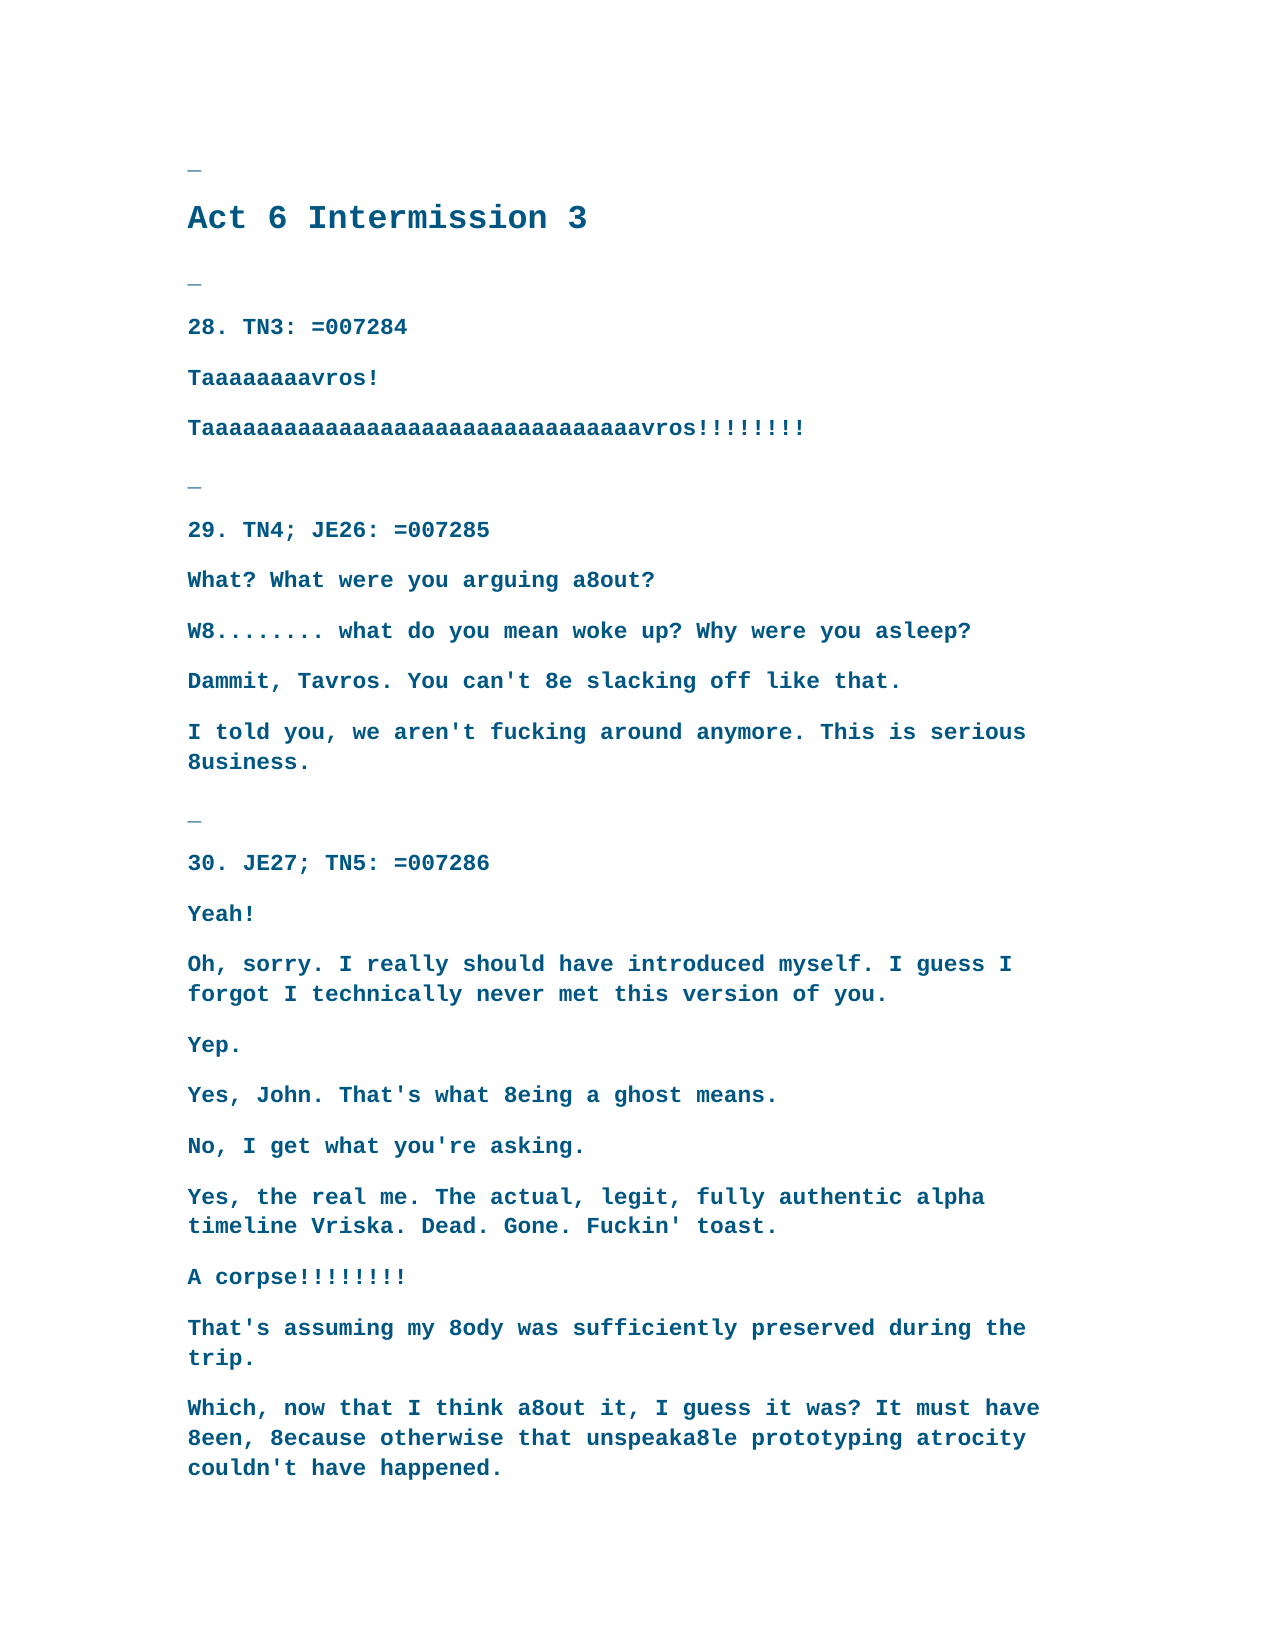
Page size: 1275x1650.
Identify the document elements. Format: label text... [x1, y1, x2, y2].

text What? What were you arguing a8out? [187, 569, 1087, 594]
text Oh, sorry. I really should have introduced myself. I guess I forgot I technically never met this version of you. [187, 953, 1087, 1008]
text Taaaaaaaaaaaaaaaaaaaaaaaaaaaaaaaavros!!!!!!!! [187, 417, 1087, 443]
text No, I get what you're asking. [187, 1134, 1087, 1160]
text W8........ what do you mean woke up? Why were you asleep? [187, 619, 1087, 645]
text Yes, the real me. The actual, legit, fully authentic alpha timeline Vriska. Dead. Gone. Fuckin' toast. [187, 1185, 1087, 1241]
text _ [187, 467, 1087, 493]
text Taaaaaaaavros! [187, 366, 1087, 392]
text That's assuming my 8ody was sufficiently preserved during the trip. [187, 1316, 1087, 1372]
text Dammit, Tavros. You can't 8e slacking off like that. [187, 670, 1087, 696]
text A corpse!!!!!!!! [187, 1266, 1087, 1291]
text 29. TN4; JE26: =007285 [187, 518, 1087, 544]
text 28. TN3: =007284 [187, 316, 1087, 341]
text 30. JE27; TN5: =007286 [187, 852, 1087, 877]
text I told you, we aren't fucking around anymore. This is serious 8usiness. [187, 721, 1087, 776]
text _ [187, 265, 1087, 291]
text _ [187, 801, 1087, 827]
text Which, now that I think a8out it, I guess it was? It must have 8een, 8ecause otherwise that unspeaka8le prototyping atrocity couldn't have happened. [187, 1397, 1087, 1482]
text Yep. [187, 1033, 1087, 1059]
text _ [187, 150, 1087, 176]
text Act 6 Intermission 3 [187, 201, 1087, 238]
text Yeah! [187, 902, 1087, 928]
text Yes, John. That's what 8eing a ghost means. [187, 1084, 1087, 1110]
